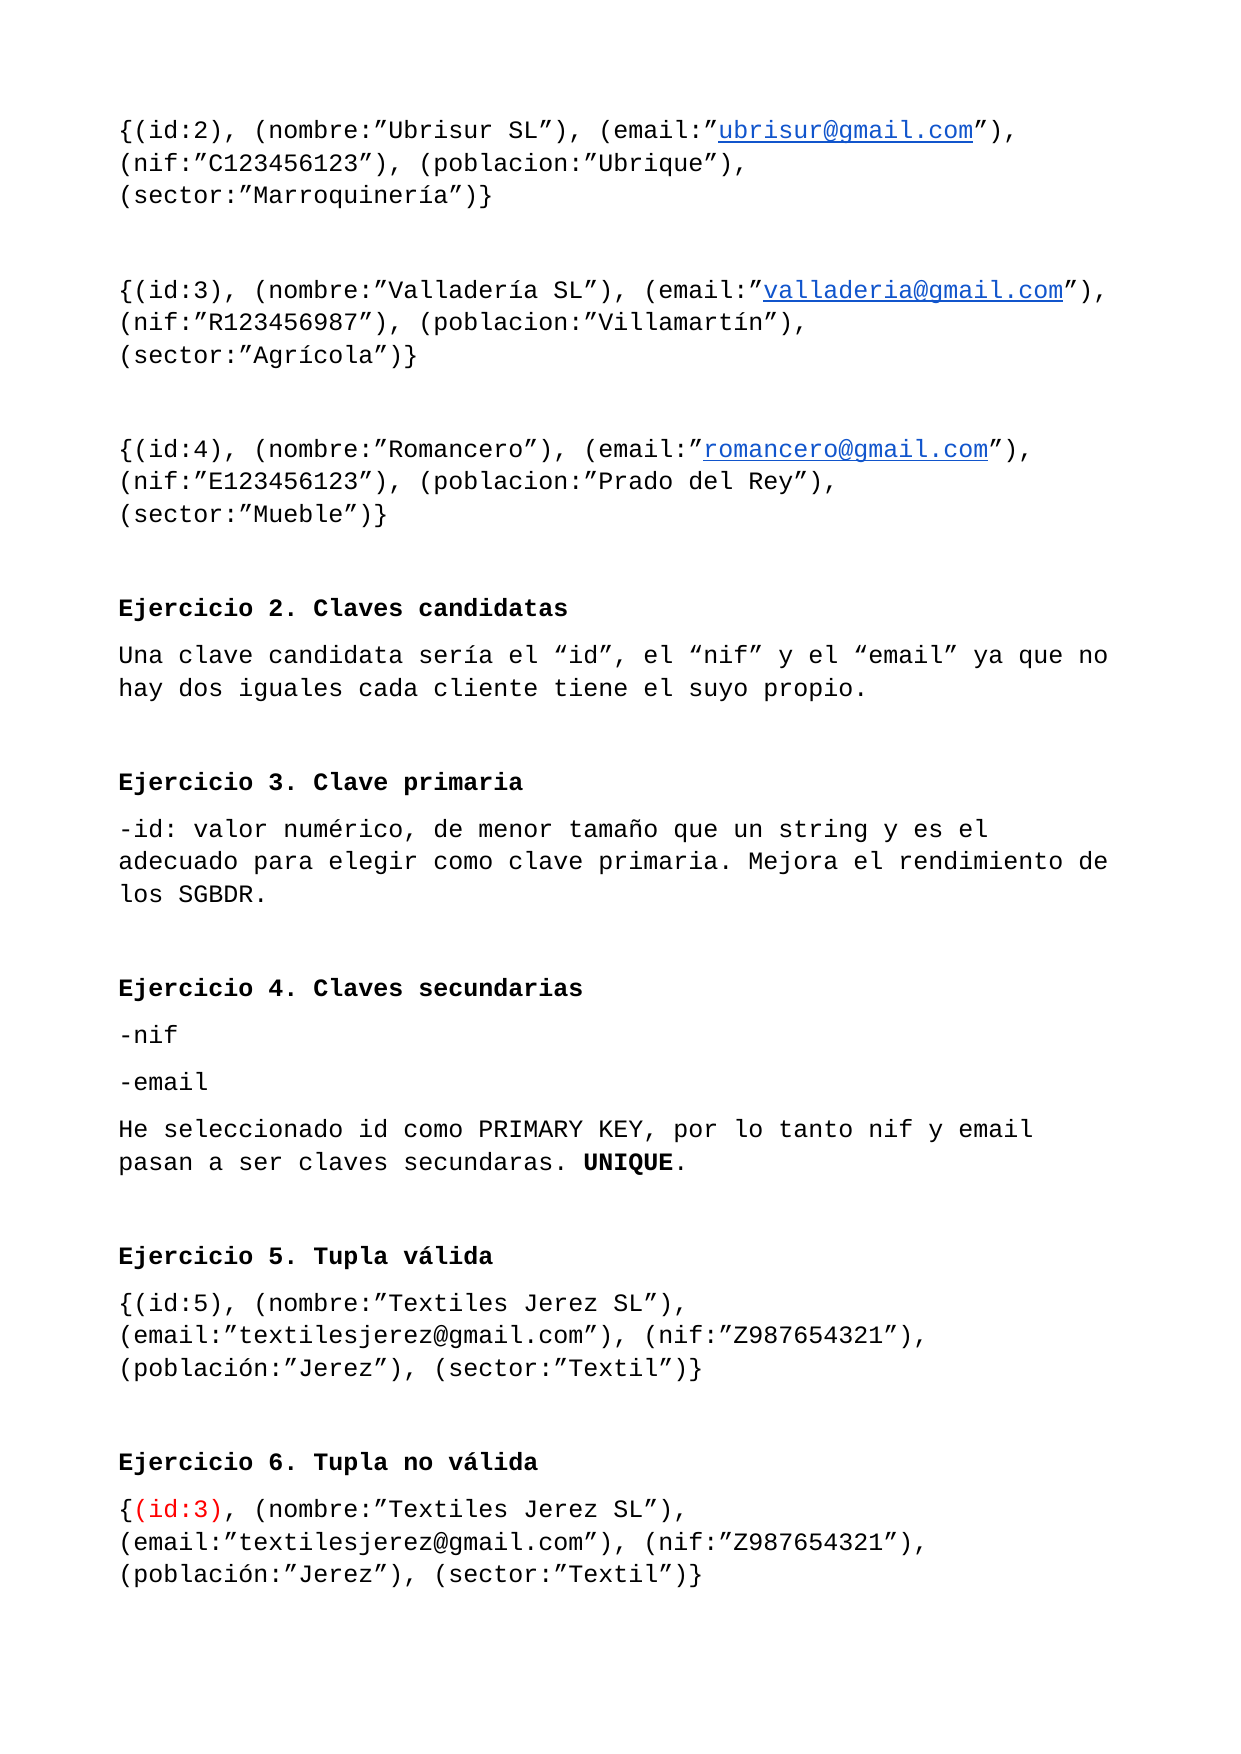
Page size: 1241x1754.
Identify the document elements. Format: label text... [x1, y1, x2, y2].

text Ejercicio 5. Tupla válida [118, 1243, 1122, 1272]
text {(id:3), (nombre:”Valladería SL”), (email:”valladeria@gmail.com”), (nif:”R123456987”), (poblacion:”Villamartín”), (sector:”Agrícola”)} [118, 277, 1122, 371]
text {(id:5), (nombre:”Textiles Jerez SL”), (email:”textilesjerez@gmail.com”), (nif:”Z987654321”), (población:”Jerez”), (sector:”Textil”)} [118, 1291, 1122, 1384]
text Ejercicio 6. Tupla no válida [118, 1450, 1122, 1478]
text -nif [118, 1023, 1122, 1051]
text Ejercicio 4. Claves secundarias [118, 976, 1122, 1004]
text Ejercicio 3. Clave primaria [118, 769, 1122, 798]
text Ejercicio 2. Claves candidatas [118, 596, 1122, 624]
text -email [118, 1070, 1122, 1098]
text Una clave candidata sería el “id”, el “nif” y el “email” ya que no hay dos iguales cada cliente tiene el suyo propio. [118, 643, 1122, 703]
text He seleccionado id como PRIMARY KEY, por lo tanto nif y email pasan a ser claves secundaras. UNIQUE. [118, 1117, 1122, 1178]
text {(id:2), (nombre:”Ubrisur SL”), (email:”ubrisur@gmail.com”), (nif:”C123456123”), (poblacion:”Ubrique”), (sector:”Marroquinería”)} [118, 118, 1122, 211]
text -id: valor numérico, de menor tamaño que un string y es el adecuado para elegir como clave primaria. Mejora el rendimiento de los SGBDR. [118, 816, 1122, 910]
text {(id:3), (nombre:”Textiles Jerez SL”), (email:”textilesjerez@gmail.com”), (nif:”Z987654321”), (población:”Jerez”), (sector:”Textil”)} [118, 1497, 1122, 1590]
text {(id:4), (nombre:”Romancero”), (email:”romancero@gmail.com”), (nif:”E123456123”), (poblacion:”Prado del Rey”), (sector:”Mueble”)} [118, 436, 1122, 530]
